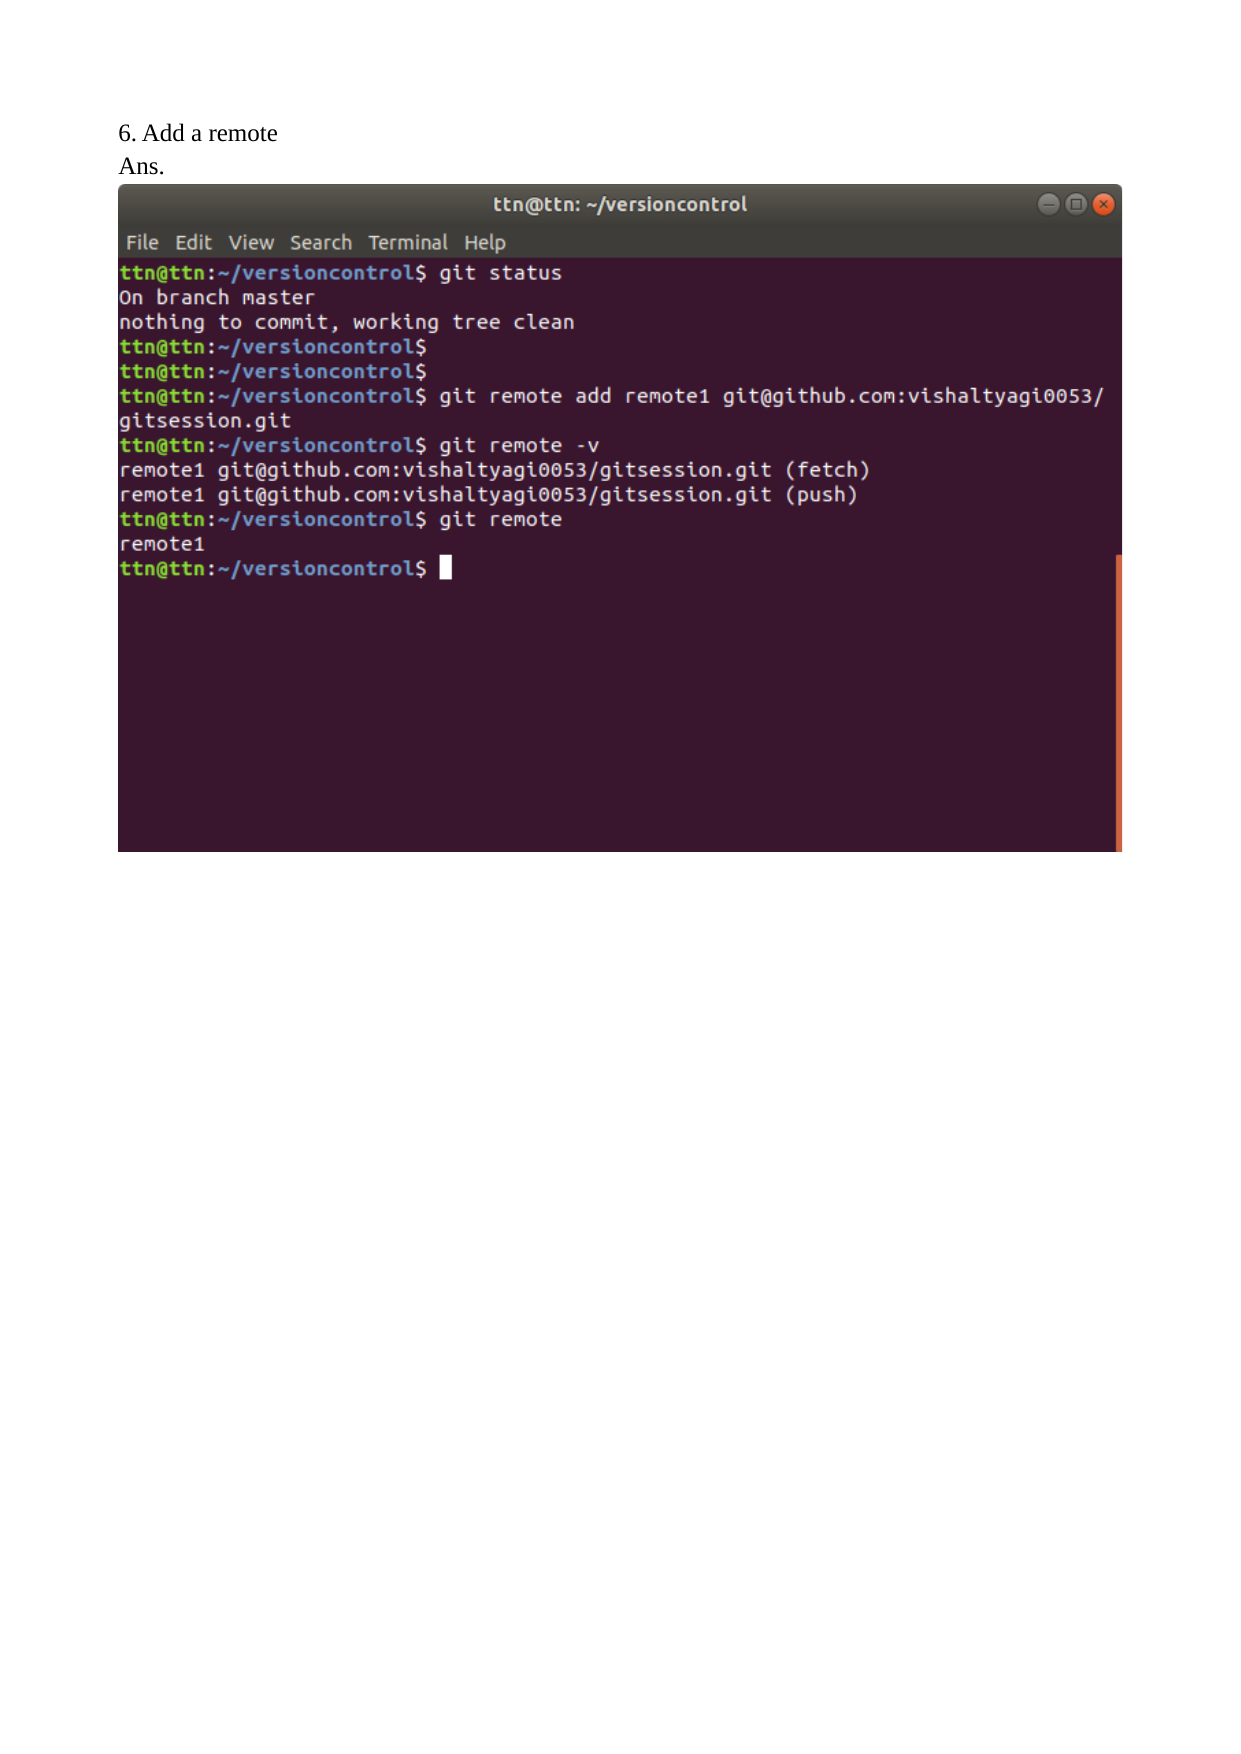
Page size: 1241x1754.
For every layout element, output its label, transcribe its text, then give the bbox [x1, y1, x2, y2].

picture [118, 184, 1123, 852]
text Ans. [118, 151, 1122, 180]
text 6. Add a remote [118, 118, 1122, 147]
